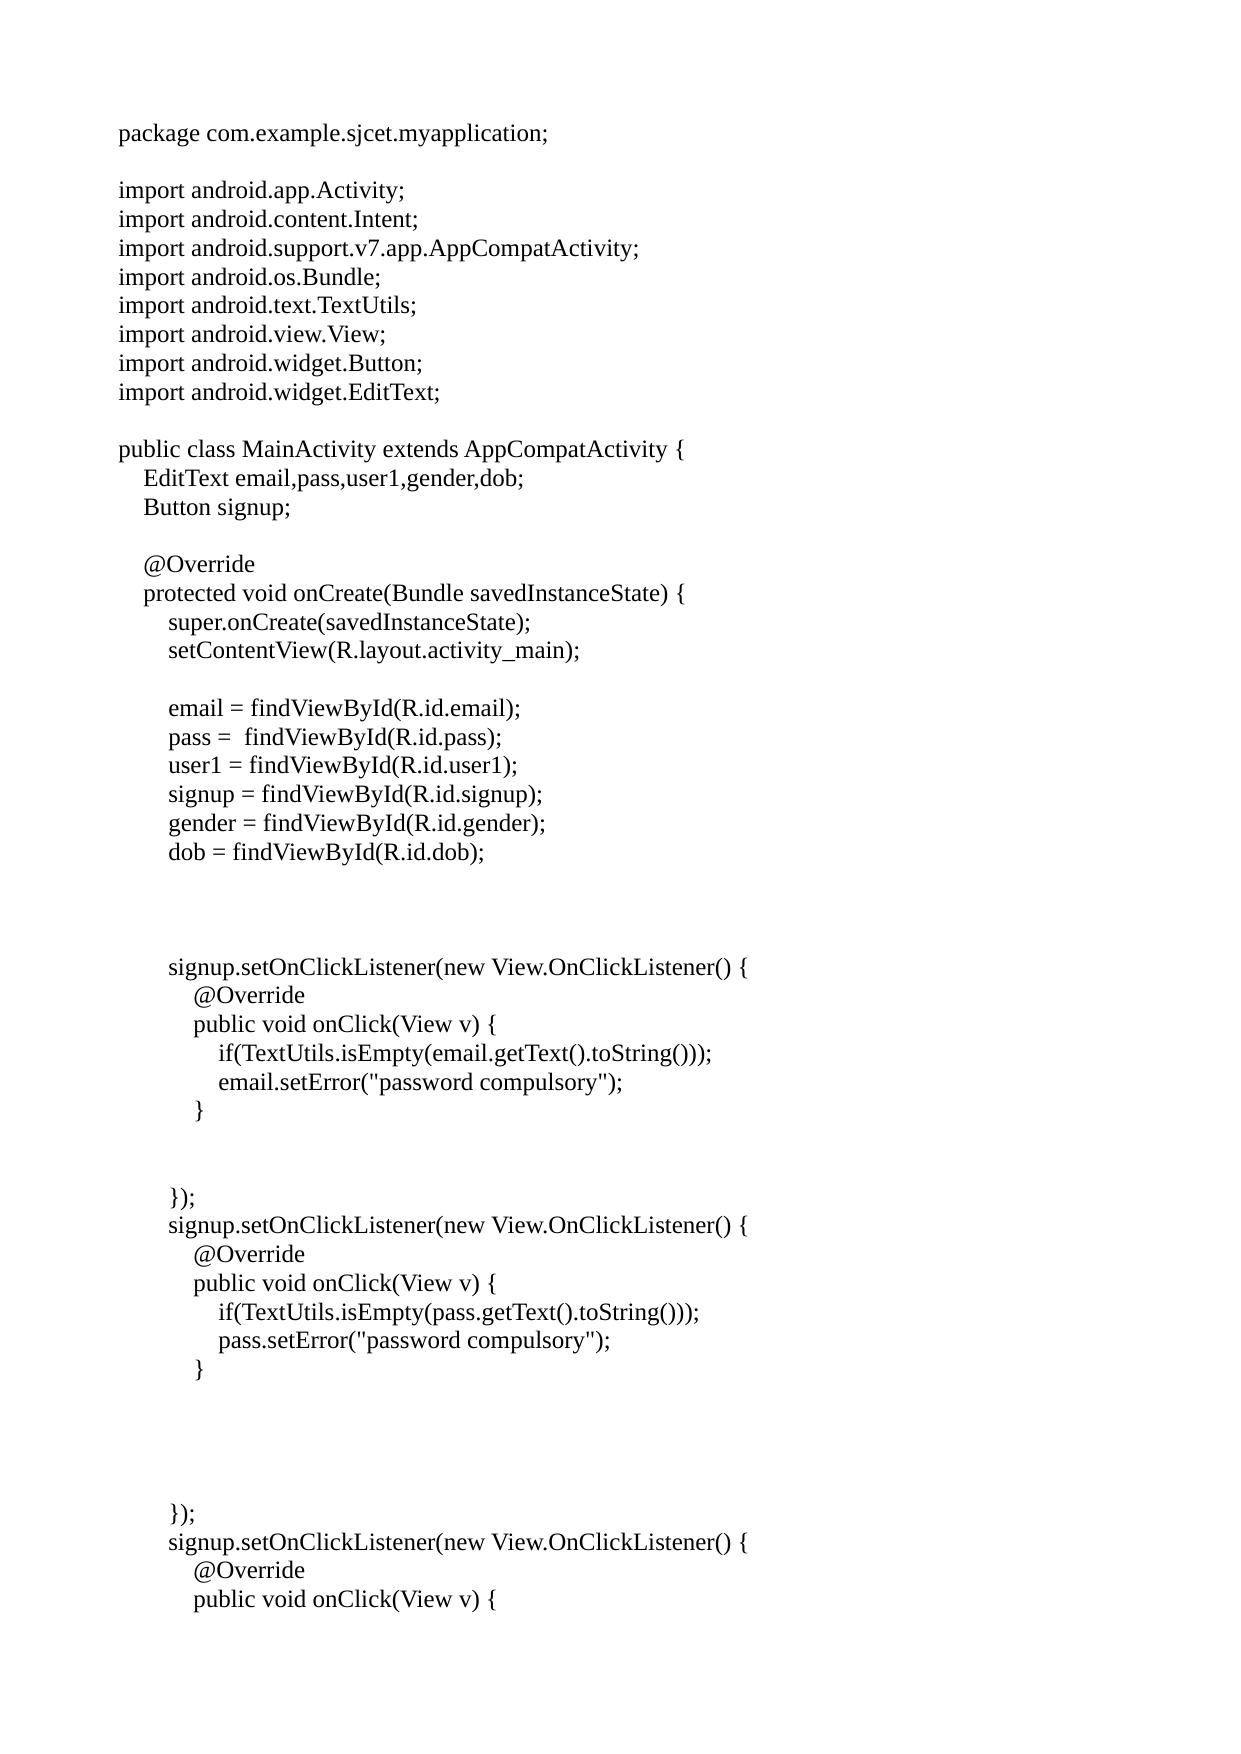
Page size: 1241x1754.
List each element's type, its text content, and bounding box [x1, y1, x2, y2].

text }); [118, 1498, 1122, 1527]
text EditText email,pass,user1,gender,dob; [118, 463, 1122, 492]
text signup = findViewById(R.id.signup); [118, 779, 1122, 808]
text protected void onCreate(Bundle savedInstanceState) { [118, 578, 1122, 607]
text public class MainActivity extends AppCompatActivity { [118, 434, 1122, 463]
text if(TextUtils.isEmpty(pass.getText().toString())); [118, 1297, 1122, 1326]
text import android.support.v7.app.AppCompatActivity; [118, 233, 1122, 262]
text } [118, 1096, 1122, 1124]
text pass = findViewById(R.id.pass); [118, 722, 1122, 751]
text import android.text.TextUtils; [118, 291, 1122, 319]
text import android.app.Activity; [118, 176, 1122, 204]
text signup.setOnClickListener(new View.OnClickListener() { [118, 1527, 1122, 1556]
text import android.view.View; [118, 319, 1122, 348]
text super.onCreate(savedInstanceState); [118, 607, 1122, 636]
text signup.setOnClickListener(new View.OnClickListener() { [118, 1211, 1122, 1239]
text package com.example.sjcet.myapplication; [118, 118, 1122, 147]
text @Override [118, 549, 1122, 578]
text import android.content.Intent; [118, 204, 1122, 233]
text import android.widget.EditText; [118, 377, 1122, 406]
text setContentView(R.layout.activity_main); [118, 636, 1122, 664]
text public void onClick(View v) { [118, 1009, 1122, 1038]
text email.setError("password compulsory"); [118, 1067, 1122, 1096]
text signup.setOnClickListener(new View.OnClickListener() { [118, 952, 1122, 981]
text dob = findViewById(R.id.dob); [118, 837, 1122, 866]
text email = findViewById(R.id.email); [118, 693, 1122, 722]
text pass.setError("password compulsory"); [118, 1326, 1122, 1354]
text @Override [118, 981, 1122, 1009]
text public void onClick(View v) { [118, 1268, 1122, 1297]
text if(TextUtils.isEmpty(email.getText().toString())); [118, 1038, 1122, 1067]
text }); [118, 1182, 1122, 1211]
text gender = findViewById(R.id.gender); [118, 808, 1122, 837]
text Button signup; [118, 492, 1122, 521]
text @Override [118, 1556, 1122, 1584]
text } [118, 1354, 1122, 1383]
text user1 = findViewById(R.id.user1); [118, 751, 1122, 779]
text @Override [118, 1239, 1122, 1268]
text public void onClick(View v) { [118, 1584, 1122, 1613]
text import android.os.Bundle; [118, 262, 1122, 291]
text import android.widget.Button; [118, 348, 1122, 377]
